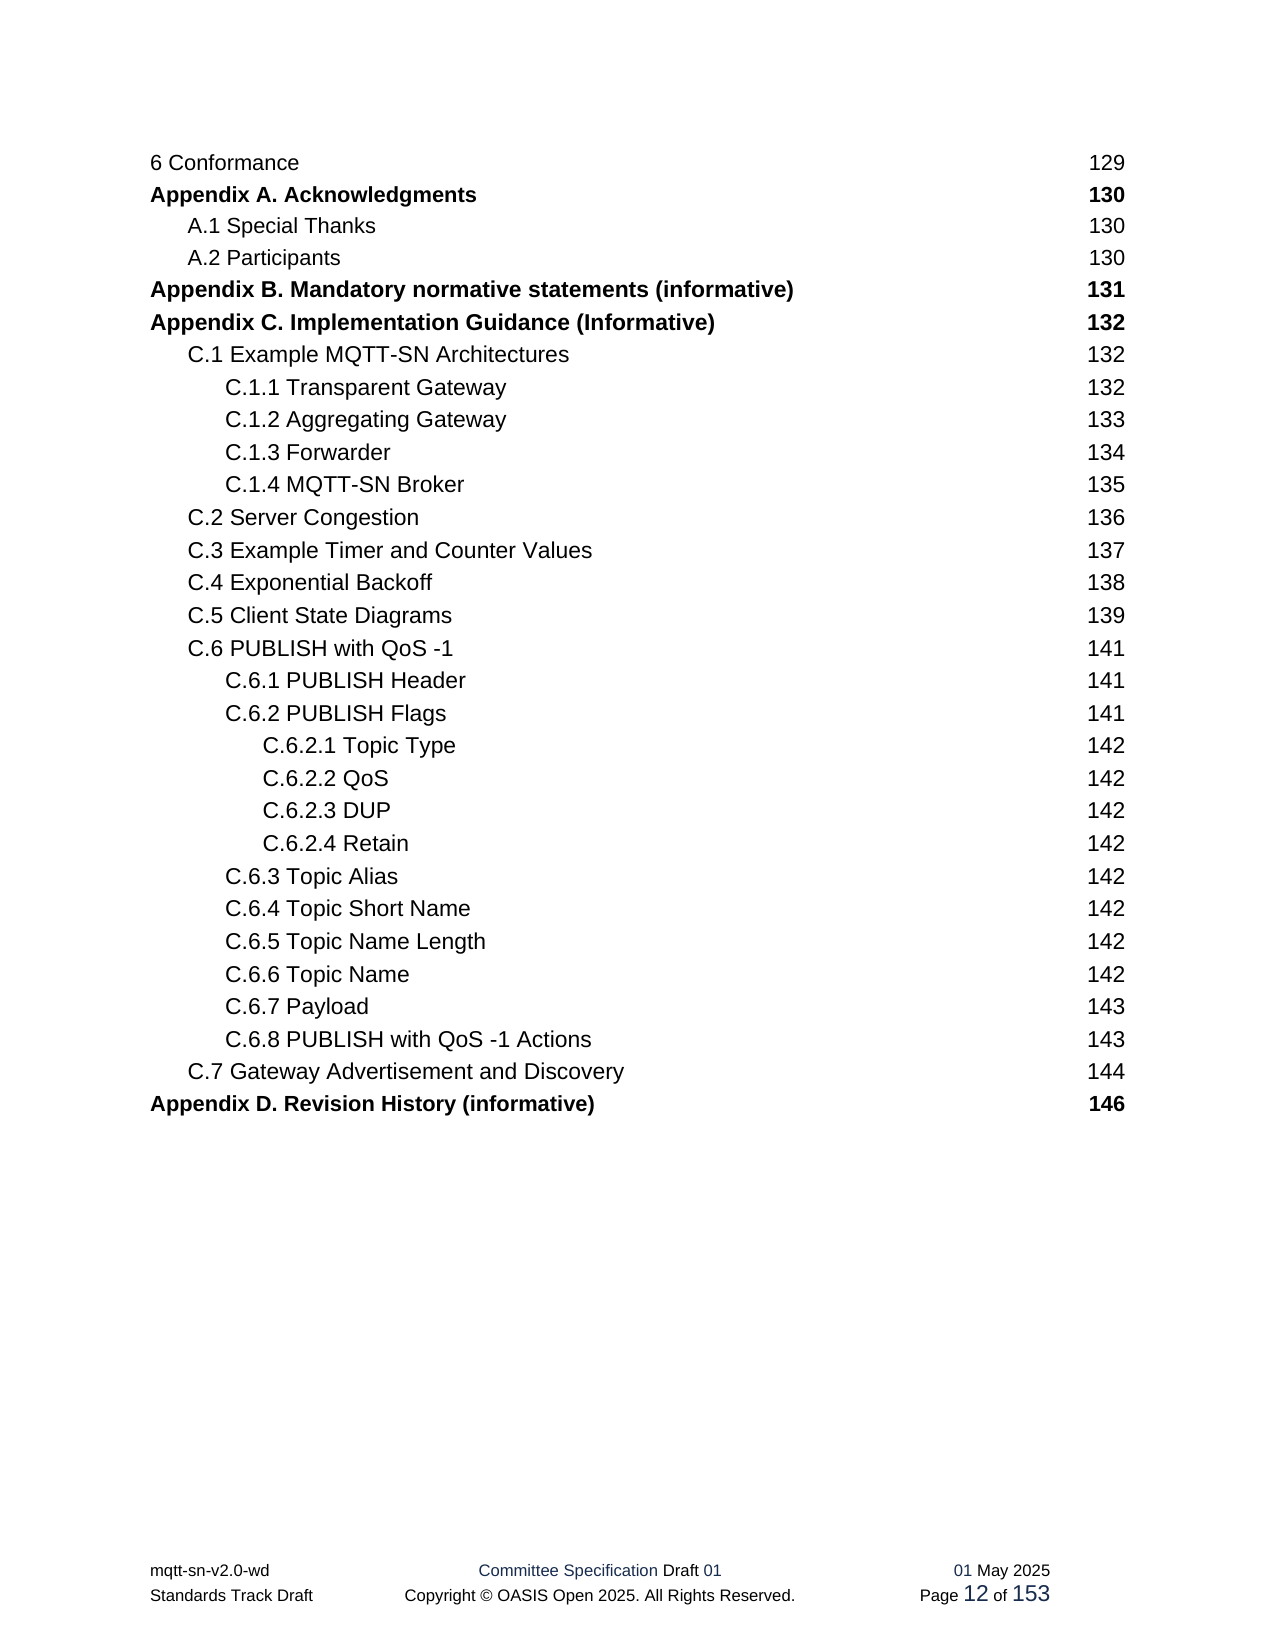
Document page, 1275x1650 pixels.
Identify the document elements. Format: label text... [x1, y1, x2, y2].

text Appendix B. Mandatory normative statements (informative) 131 [150, 276, 1125, 302]
text C.6.7 Payload 143 [225, 993, 1125, 1019]
text C.6.3 Topic Alias 142 [225, 863, 1125, 889]
text C.5 Client State Diagrams 139 [187, 602, 1125, 628]
text C.6 PUBLISH with QoS -1 141 [187, 634, 1125, 661]
text C.1.2 Aggregating Gateway 133 [225, 406, 1125, 433]
text C.6.2.3 DUP 142 [262, 797, 1125, 824]
text C.6.4 Topic Short Name 142 [225, 895, 1125, 922]
text C.1.4 MQTT-SN Broker 135 [225, 471, 1125, 498]
text C.6.8 PUBLISH with QoS -1 Actions 143 [225, 1026, 1125, 1052]
text C.2 Server Congestion 136 [187, 504, 1125, 530]
text C.1 Example MQTT-SN Architectures 132 [187, 341, 1125, 367]
text C.6.1 PUBLISH Header 141 [225, 667, 1125, 693]
text C.6.5 Topic Name Length 142 [225, 928, 1125, 954]
text Appendix C. Implementation Guidance (Informative) 132 [150, 308, 1125, 335]
text A.1 Special Thanks 130 [187, 213, 1125, 238]
text C.6.2.1 Topic Type 142 [262, 732, 1125, 759]
text Appendix D. Revision History (informative) 146 [150, 1091, 1125, 1116]
text C.3 Example Timer and Counter Values 137 [187, 537, 1125, 563]
text C.6.2 PUBLISH Flags 141 [225, 700, 1125, 726]
text C.4 Exponential Backoff 138 [187, 569, 1125, 596]
text C.6.2.4 Retain 142 [262, 830, 1125, 856]
text C.6.6 Topic Name 142 [225, 961, 1125, 987]
text C.6.2.2 QoS 142 [262, 765, 1125, 791]
text C.1.1 Transparent Gateway 132 [225, 374, 1125, 400]
text 6 Conformance 129 [150, 150, 1125, 175]
text Appendix A. Acknowledgments 130 [150, 181, 1125, 207]
text A.2 Participants 130 [187, 244, 1125, 269]
text C.7 Gateway Advertisement and Discovery 144 [187, 1058, 1125, 1085]
text C.1.3 Forwarder 134 [225, 439, 1125, 465]
